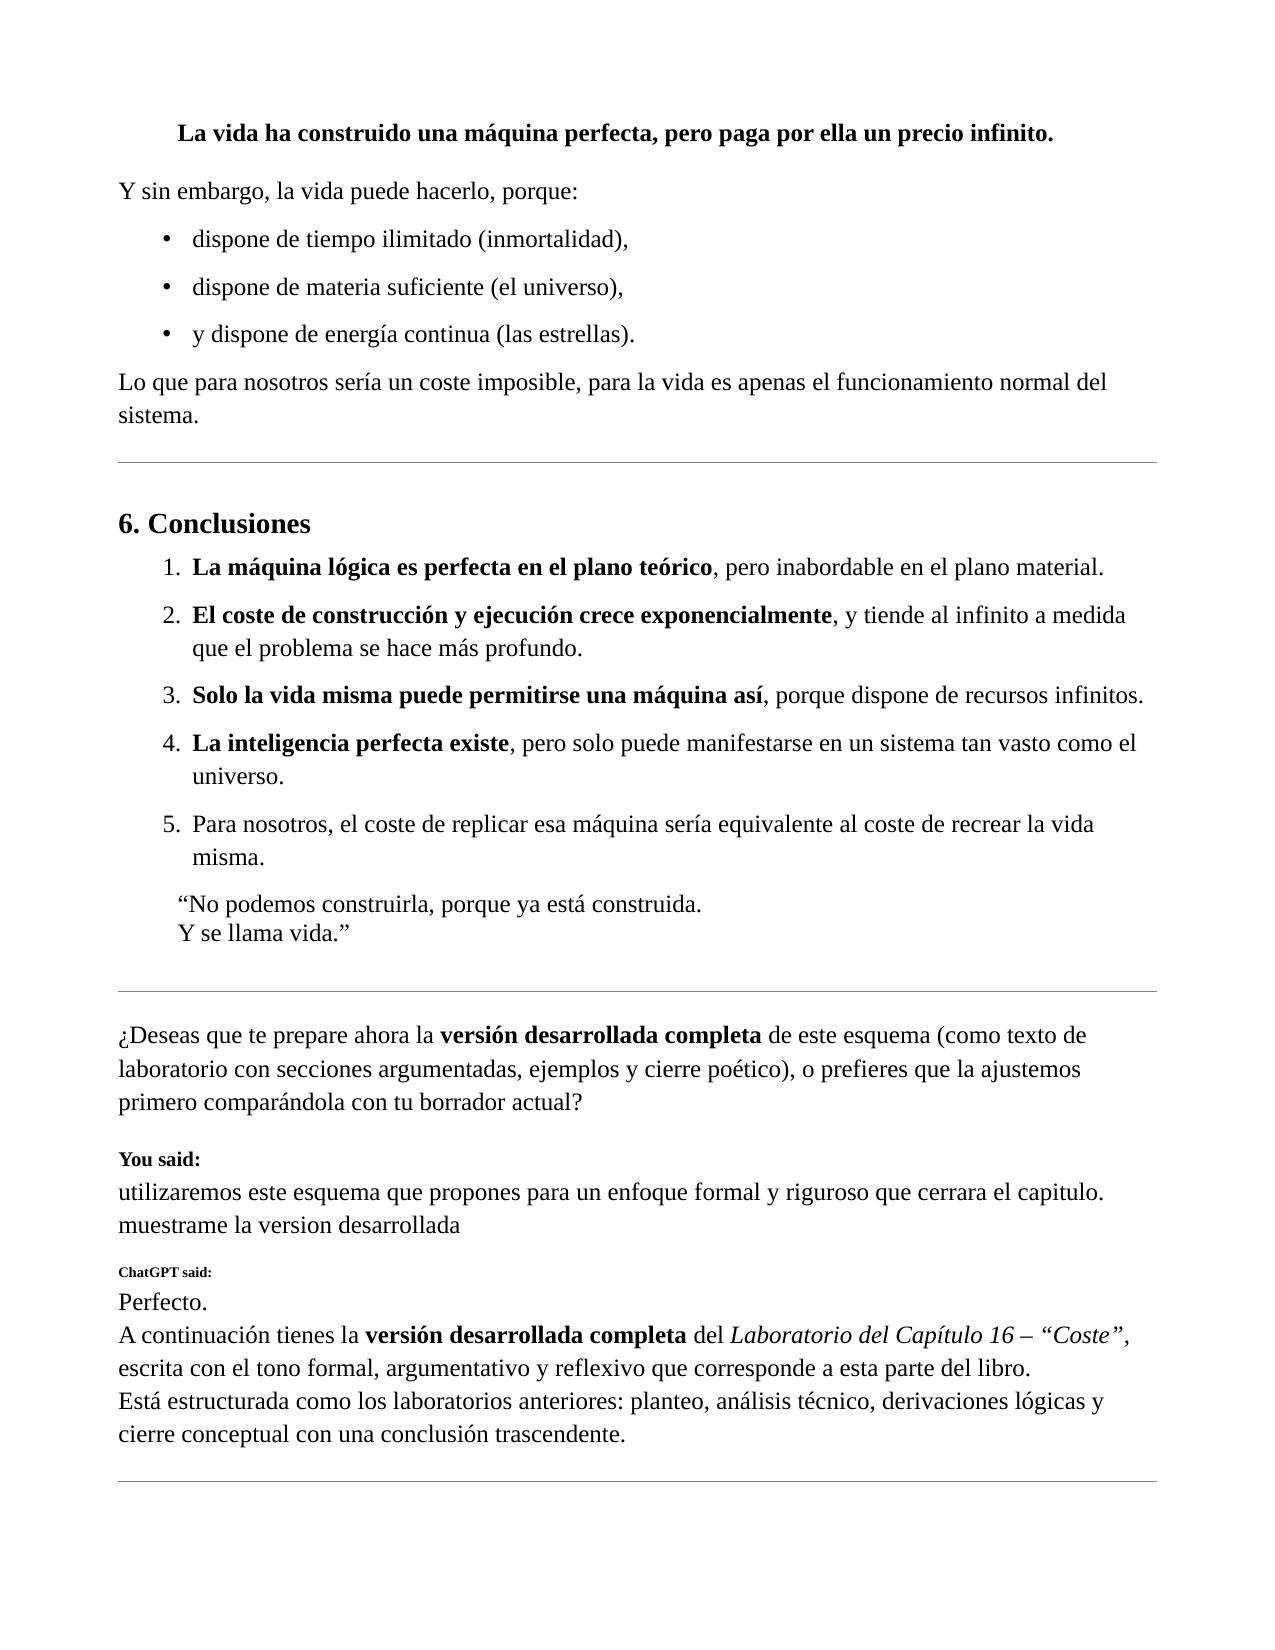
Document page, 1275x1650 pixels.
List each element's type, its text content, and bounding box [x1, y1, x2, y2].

text Perfecto. A continuación tienes la versión desarrollada completa del Laboratorio del Capítulo 16 – “Coste”, escrita con el tono formal, argumentativo y reflexivo que corresponde a esta parte del libro. Está estructurada como los laboratorios anteriores: planteo, análisis técnico, derivaciones lógicas y cierre conceptual con una conclusión trascendente. [118, 1287, 1157, 1448]
text La vida ha construido una máquina perfecta, pero paga por ella un precio infinito. [177, 118, 1098, 147]
list El coste de construcción y ejecución crece exponencialmente, y tiende al infinito a medida que el problema se hace más profundo. [162, 600, 1157, 662]
subtitle 6. Conclusiones [118, 506, 1157, 540]
list y dispone de energía continua (las estrellas). [162, 319, 1157, 348]
list Solo la vida misma puede permitirse una máquina así, porque dispone de recursos infinitos. [162, 681, 1157, 709]
list La máquina lógica es perfecta en el plano teórico, pero inabordable en el plano material. [162, 552, 1157, 581]
list dispone de tiempo ilimitado (inmortalidad), [162, 224, 1157, 253]
text ¿Deseas que te prepare ahora la versión desarrollada completa de este esquema (como texto de laboratorio con secciones argumentadas, ejemplos y cierre poético), o prefieres que la ajustemos primero comparándola con tu borrador actual? [118, 1021, 1157, 1115]
text “No podemos construirla, porque ya está construida. Y se llama vida.” [177, 889, 1098, 947]
subtitle You said: [118, 1147, 1157, 1171]
list dispone de materia suficiente (el universo), [162, 272, 1157, 300]
text Y sin embargo, la vida puede hacerlo, porque: [118, 176, 1157, 205]
text Lo que para nosotros sería un coste imposible, para la vida es apenas el funcionamiento normal del sistema. [118, 367, 1157, 428]
text utilizaremos este esquema que propones para un enfoque formal y riguroso que cerrara el capitulo. muestrame la version desarrollada [118, 1177, 1157, 1239]
list La inteligencia perfecta existe, pero solo puede manifestarse en un sistema tan vasto como el universo. [162, 728, 1157, 790]
subtitle ChatGPT said: [118, 1264, 1157, 1281]
list Para nosotros, el coste de replicar esa máquina sería equivalente al coste de recrear la vida misma. [162, 809, 1157, 871]
